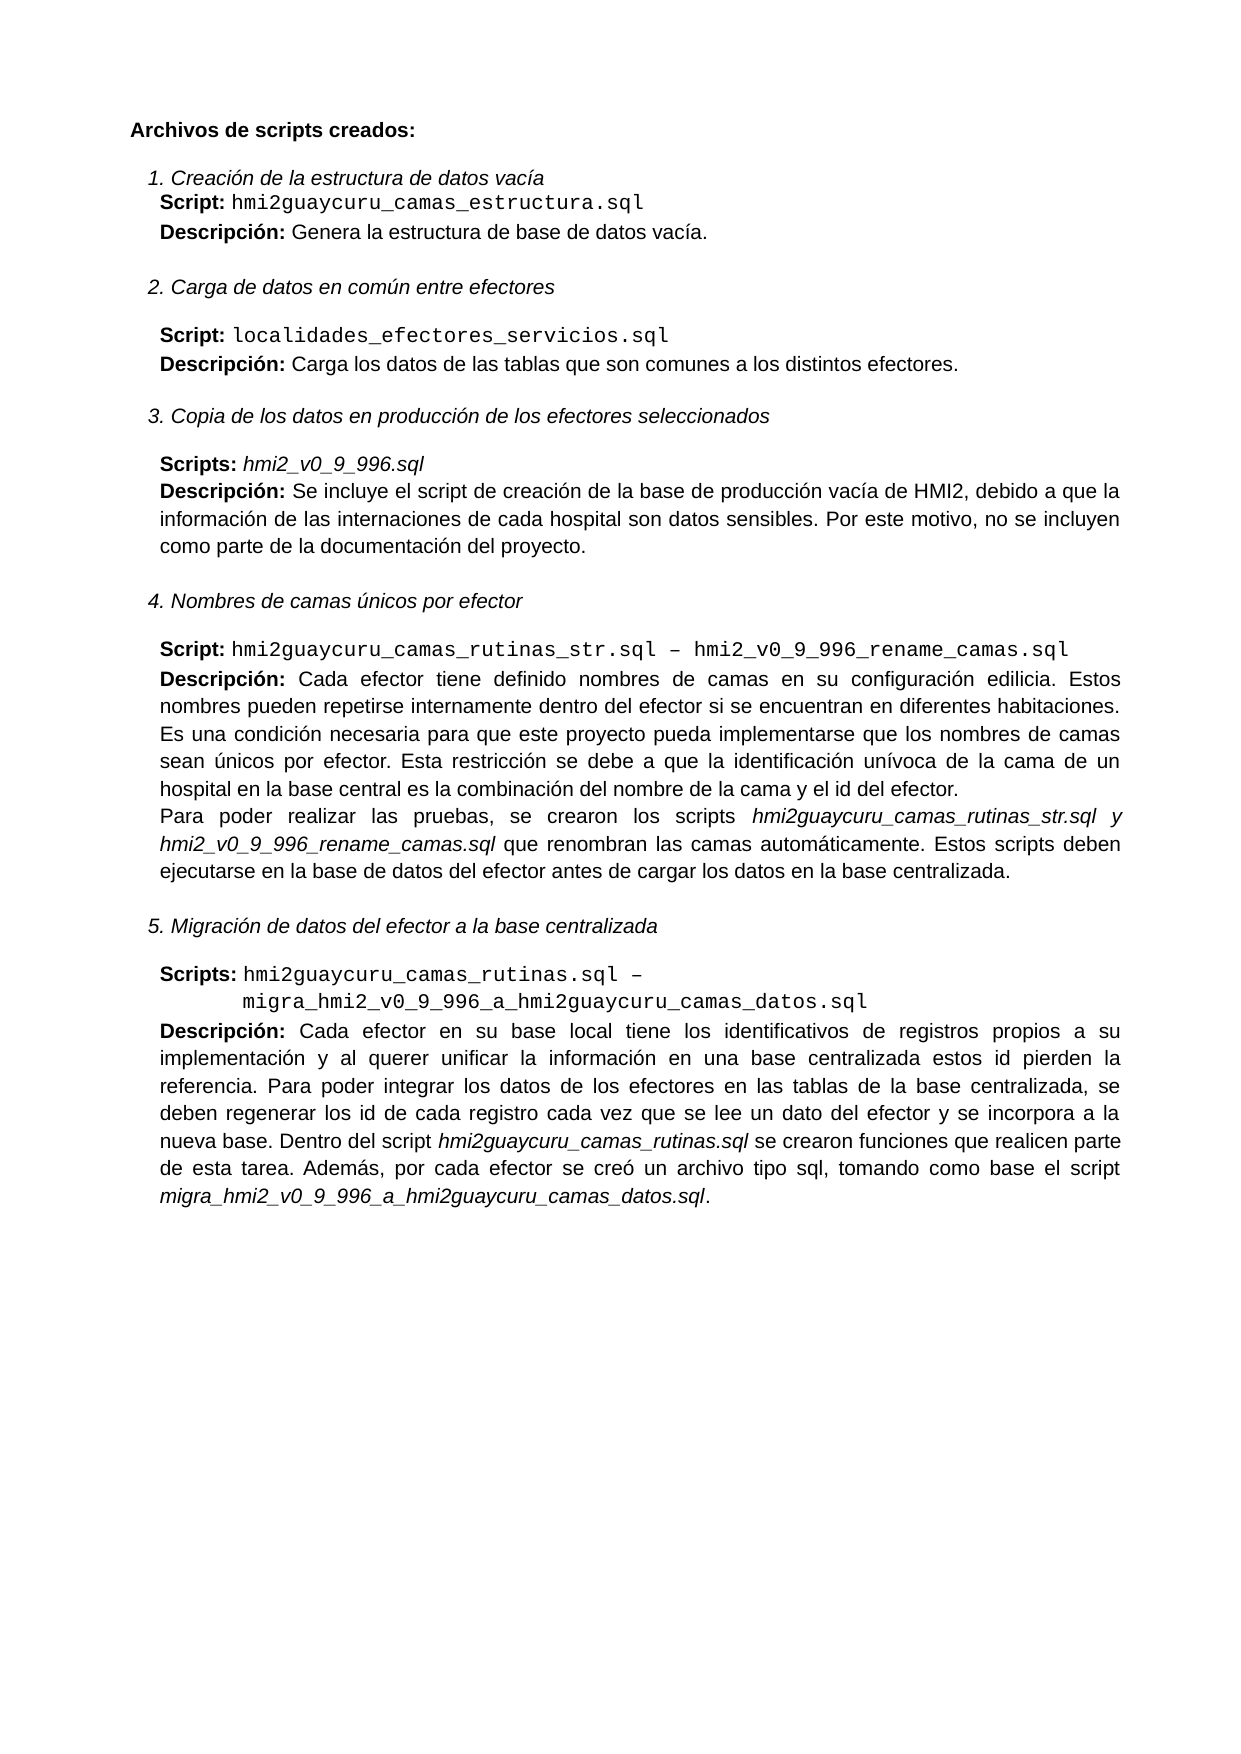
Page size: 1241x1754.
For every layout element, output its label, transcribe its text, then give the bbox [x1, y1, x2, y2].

text Descripción: Carga los datos de las tablas que son comunes a los distintos efectores. [159, 352, 1122, 376]
text Para poder realizar las pruebas, se crearon los scripts hmi2guaycuru_camas_rutinas_str.sql y hmi2_v0_9_996_rename_camas.sql que renombran las camas automáticamente. Estos scripts deben ejecutarse en la base de datos del efector antes de cargar los datos en la base centralizada. [159, 804, 1122, 883]
text Script: hmi2guaycuru_camas_rutinas_str.sql – hmi2_v0_9_996_rename_camas.sql [159, 637, 1122, 663]
text 5. Migración de datos del efector a la base centralizada [148, 914, 1122, 938]
text Script: localidades_efectores_servicios.sql [159, 323, 1122, 348]
text 2. Carga de datos en común entre efectores [148, 275, 1122, 299]
text Scripts: hmi2guaycuru_camas_rutinas.sql – migra_hmi2_v0_9_996_a_hmi2guaycuru_camas_datos.sql [159, 962, 1122, 1015]
text Scripts: hmi2_v0_9_996.sql [159, 452, 1122, 476]
text Archivos de scripts creados: [130, 118, 1122, 142]
text Descripción: Cada efector tiene definido nombres de camas en su configuración edilicia. Estos nombres pueden repetirse internamente dentro del efector si se encuentran en diferentes habitaciones. Es una condición necesaria para que este proyecto pueda implementarse que los nombres de camas sean únicos por efector. Esta restricción se debe a que la identificación unívoca de la cama de un hospital en la base central es la combinación del nombre de la cama y el id del efector. [159, 667, 1122, 801]
text Descripción: Genera la estructura de base de datos vacía. [159, 220, 1122, 244]
text 1. Creación de la estructura de datos vacía [148, 166, 1122, 190]
text 4. Nombres de camas únicos por efector [148, 589, 1122, 613]
text Descripción: Cada efector en su base local tiene los identificativos de registros propios a su implementación y al querer unificar la información en una base centralizada estos id pierden la referencia. Para poder integrar los datos de los efectores en las tablas de la base centralizada, se deben regenerar los id de cada registro cada vez que se lee un dato del efector y se incorpora a la nueva base. Dentro del script hmi2guaycuru_camas_rutinas.sql se crearon funciones que realicen parte de esta tarea. Además, por cada efector se creó un archivo tipo sql, tomando como base el script migra_hmi2_v0_9_996_a_hmi2guaycuru_camas_datos.sql. [159, 1019, 1122, 1208]
text 3. Copia de los datos en producción de los efectores seleccionados [148, 404, 1122, 428]
text Descripción: Se incluye el script de creación de la base de producción vacía de HMI2, debido a que la información de las internaciones de cada hospital son datos sensibles. Por este motivo, no se incluyen como parte de la documentación del proyecto. [159, 479, 1122, 558]
text Script: hmi2guaycuru_camas_estructura.sql [159, 190, 1122, 216]
